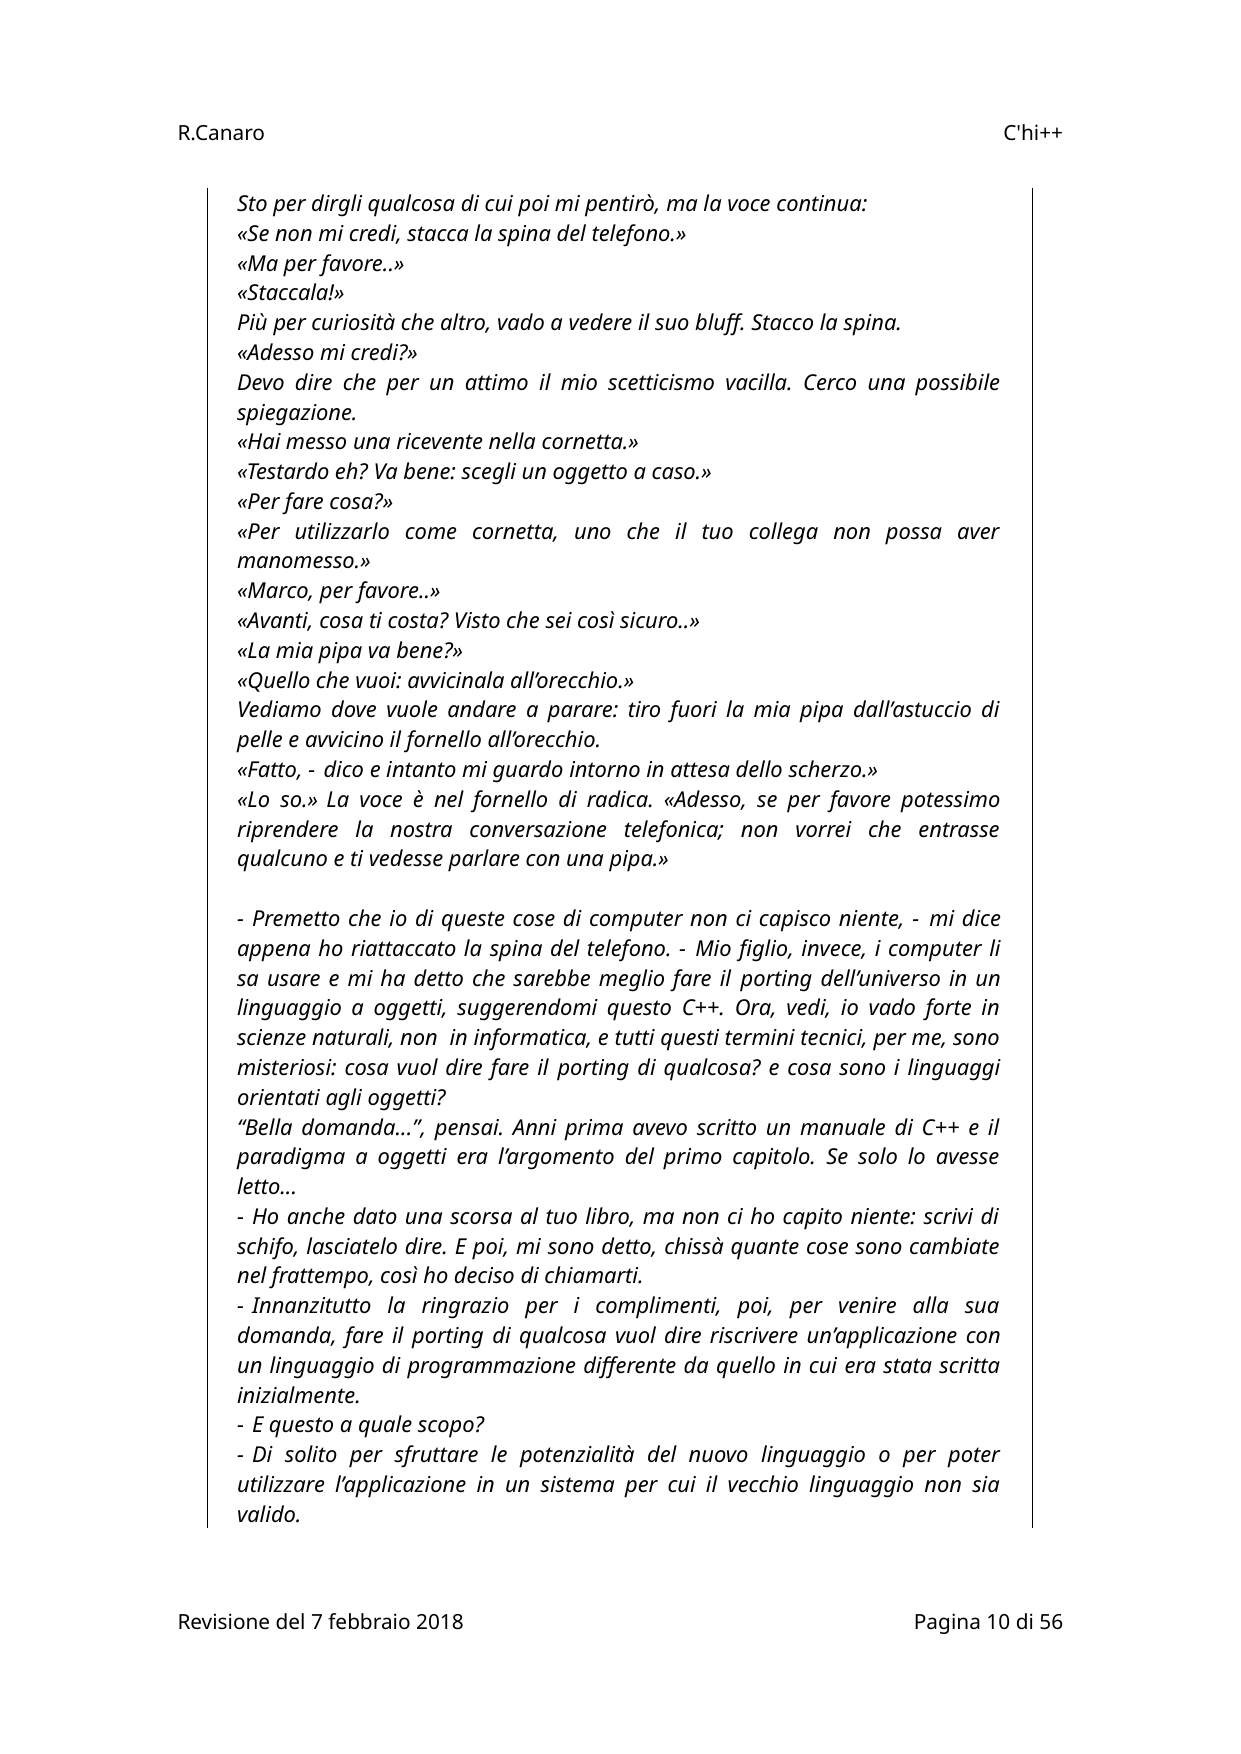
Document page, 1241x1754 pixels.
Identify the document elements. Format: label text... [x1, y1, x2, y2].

text «Per utilizzarlo come cornetta, uno che il tuo collega non possa aver manomesso.» [208, 516, 1032, 575]
text - Innanzitutto la ringrazio per i complimenti, poi, per venire alla sua domanda, fare il porting di qualcosa vuol dire riscrivere un’applicazione con un linguaggio di programmazione differente da quello in cui era stata scritta inizialmente. [208, 1290, 1032, 1409]
text Devo dire che per un attimo il mio scetticismo vacilla. Cerco una possibile spiegazione. [208, 367, 1032, 426]
text «Ma per favore..» [208, 247, 1032, 277]
text «Adesso mi credi?» [208, 337, 1032, 367]
text - Di solito per sfruttare le potenzialità del nuovo linguaggio o per poter utilizzare l’applicazione in un sistema per cui il vecchio linguaggio non sia valido. [208, 1439, 1032, 1528]
text «Avanti, cosa ti costa? Visto che sei così sicuro..» [208, 605, 1032, 635]
text “Bella domanda...”, pensai. Anni prima avevo scritto un manuale di C++ e il paradigma a oggetti era l’argomento del primo capitolo. Se solo lo avesse letto... [208, 1111, 1032, 1201]
text Più per curiosità che altro, vado a vedere il suo bluff. Stacco la spina. [208, 307, 1032, 337]
text «Per fare cosa?» [208, 486, 1032, 516]
text Sto per dirgli qualcosa di cui poi mi pentirò, ma la voce continua: [208, 188, 1032, 218]
text «Fatto, - dico e intanto mi guardo intorno in attesa dello scherzo.» [208, 754, 1032, 784]
text - Ho anche dato una scorsa al tuo libro, ma non ci ho capito niente: scrivi di schifo, lasciatelo dire. E poi, mi sono detto, chissà quante cose sono cambiate nel frattempo, così ho deciso di chiamarti. [208, 1201, 1032, 1290]
text Vediamo dove vuole andare a parare: tiro fuori la mia pipa dall’astuccio di pelle e avvicino il fornello all’orecchio. [208, 694, 1032, 754]
text «Lo so.» La voce è nel fornello di radica. «Adesso, se per favore potessimo riprendere la nostra conversazione telefonica; non vorrei che entrasse qualcuno e ti vedesse parlare con una pipa.» [208, 784, 1032, 873]
text - E questo a quale scopo? [208, 1409, 1032, 1439]
text «Testardo eh? Va bene: scegli un oggetto a caso.» [208, 456, 1032, 486]
text «Hai messo una ricevente nella cornetta.» [208, 426, 1032, 456]
text «Marco, per favore..» [208, 575, 1032, 605]
text «La mia pipa va bene?» [208, 635, 1032, 664]
text «Se non mi credi, stacca la spina del telefono.» [208, 218, 1032, 247]
text «Quello che vuoi: avvicinala all’orecchio.» [208, 664, 1032, 694]
text «Staccala!» [208, 277, 1032, 307]
text - Premetto che io di queste cose di computer non ci capisco niente, - mi dice appena ho riattaccato la spina del telefono. - Mio figlio, invece, i computer li sa usare e mi ha detto che sarebbe meglio fare il porting dell’universo in un linguaggio a oggetti, suggerendomi questo C++. Ora, vedi, io vado forte in scienze naturali, non in informatica, e tutti questi termini tecnici, per me, sono misteriosi: cosa vuol dire fare il porting di qualcosa? e cosa sono i linguaggi orientati agli oggetti? [208, 903, 1032, 1111]
